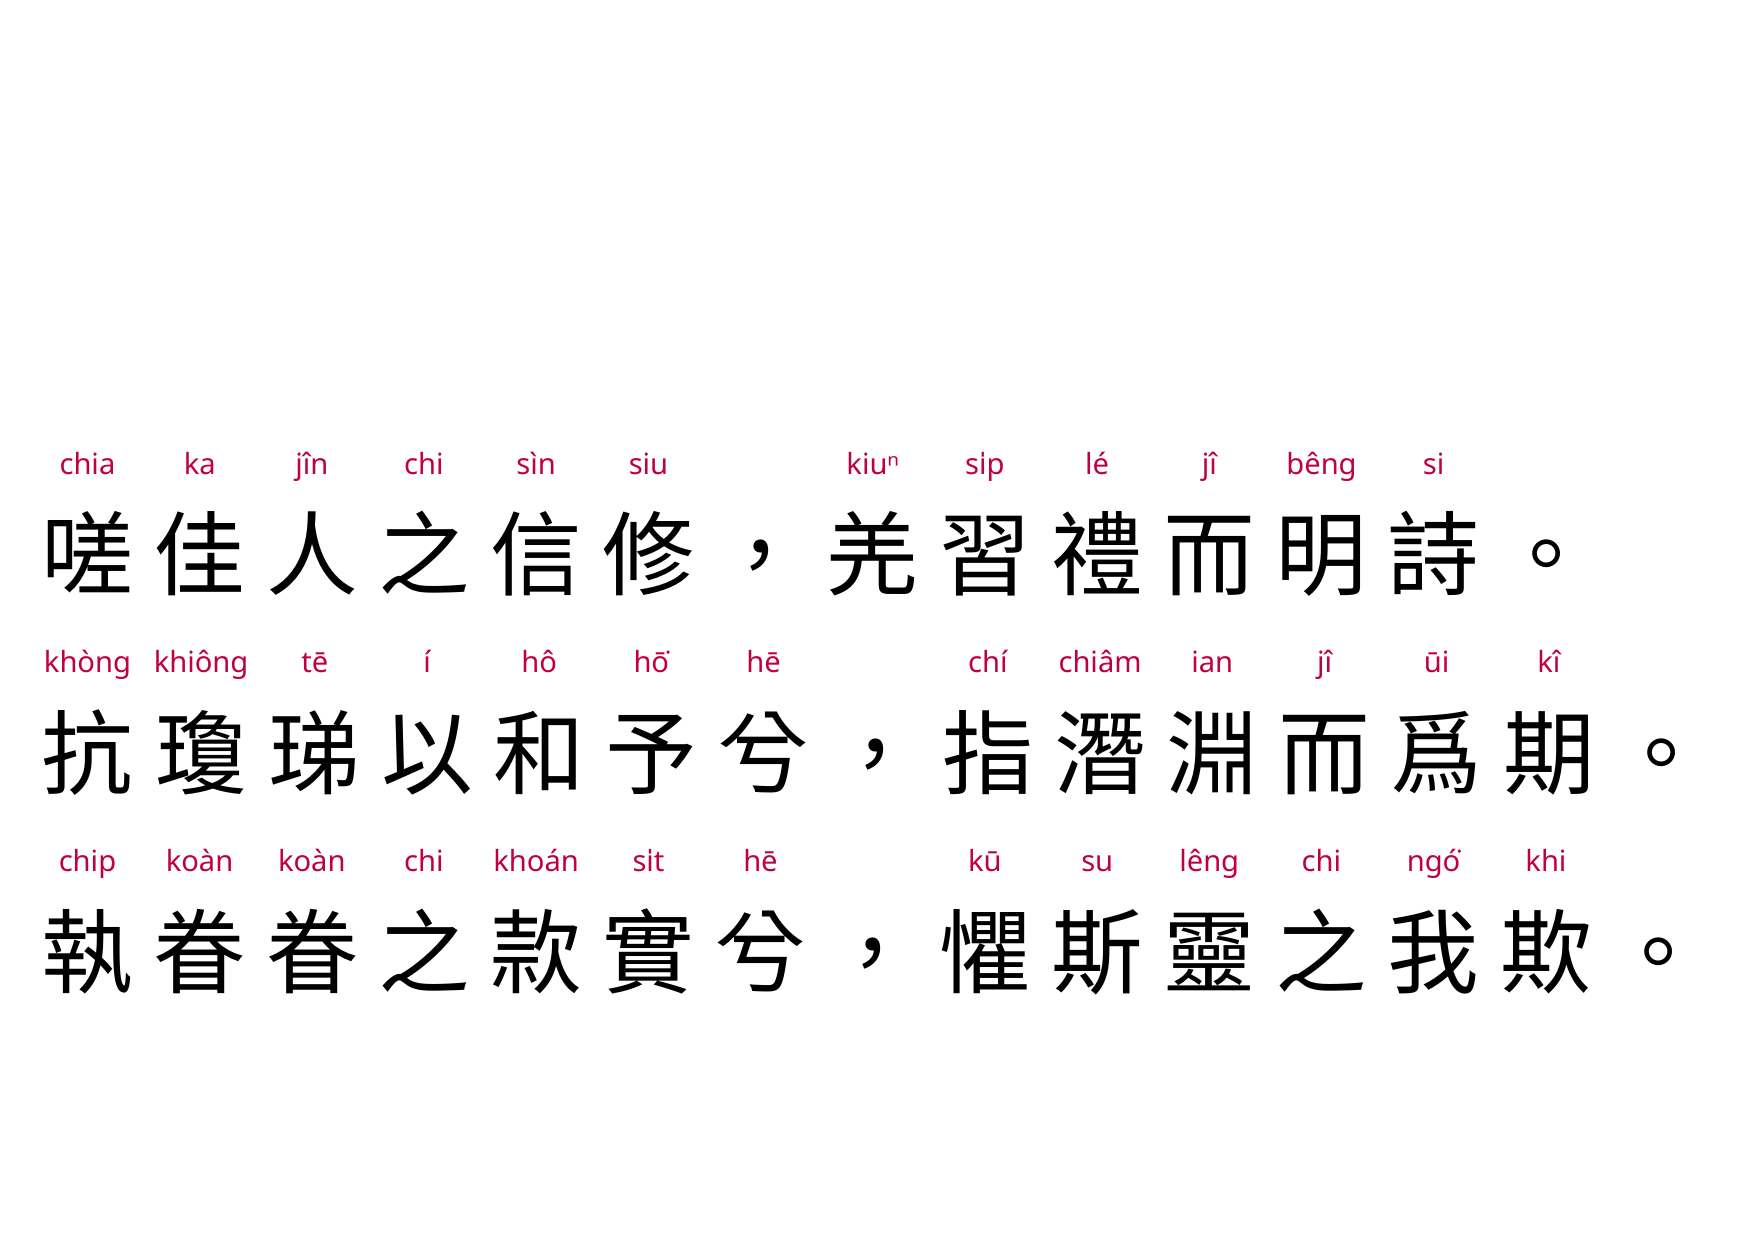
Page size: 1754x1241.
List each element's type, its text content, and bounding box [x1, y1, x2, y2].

text 餘û 情chêng 悅oa̍t 其kî 淑siok 美bí 兮hē ， 心sim 振chín 盪tōng 而jî 不put 怡î 。 無bû 良liông 媒mûi 以í 接chiap 歡hoan 兮hē ， 託thok 微bî 波pho 而jî 通thong 辭sû 。 願goān 誠sêng 素sò͘ 之chi 先sian 達ta̍t 兮hē ， 解kái 玉gio̍k 佩pōe 以í 要iàu 之chi 。 嗟chia 佳ka 人jîn 之chi 信sìn 修siu ， 羌kiuⁿ 習si̍p 禮lé 而jî 明bêng 詩si 。 抗khòng 瓊khiông 珶tē 以í 和hô 予hō͘ 兮hē ， 指chí 潛chiâm 淵ian 而jî 爲ūi 期kî 。 執chip 眷koàn 眷koàn 之chi 款khoán 實si̍t 兮hē ， 懼kū 斯su 靈lêng 之chi 我ngó͘ 欺khi 。 感kám 交kau 甫hú 之chi 棄khì 言giân 兮hē ， 悵tiòng 猶iû 豫ū 而jî 狐hô͘ 疑gî 。 收siu 和hô 顏gân 而jî 靜chēng 志chì 兮hē ， 申sin 禮lé 防hông 以í 自chū 持tî 。 於î 是sī 洛lo̍k 靈lêng 感kám 焉ian ， 徙sóa 倚í 彷hóng 徨hông 。 神sîn 光kong 離lī 合ha̍p ， 乍chàⁿ 陰im 乍chàⁿ 陽iông 。 竦chhióng 輕kheng 軀khu 以í 鶴ho̍k 立li̍p ， 若jio̍k 將chiong 飛hui 而jî 未bī 翔siông 。 踐chiān 椒chiau 塗tô͘ 之chi 郁hiok 烈lia̍t ， 步pō͘ 蘅hēng 薄po̍k 而jî 流liû 芳hong 。 超chhiau 長tióng 吟gîm 以í 永éng 慕bō͘ 兮hē ， 聲seng 哀ai 厲lē 而jî 彌bî 長tióng 。 爾ní 乃nái 衆chiòng 靈lêng 雜cha̍p 遝ta̍p ， 命bēng 儔tiû 嘯siàu 侶lū 。 或he̍k 戲hì 清chheng 流liû ， 或he̍k 翔siông 神sîn 渚chú 。 或he̍k 採chhái 明bêng 珠chu ， 或he̍k 拾si̍p 翠chhùi 羽ú 。 從chiông 南lâm 湘siong 之chi 二jī 妃hui ， 攜hê 漢hàn 濱pin 之chi 遊iû 女lú 。 嘆thàn 匏pû 瓜koa 之chi 無bû 匹phit 兮hē ， 詠éng 牽khian 牛giûⁿ 之chi 獨to̍k 處chhú 。 揚iông 輕kheng 袿koe 之chi 猗i 靡bī 兮hē ， 翳è 修siu 袖siù 以í 延iân 佇tī 。 體thé 迅sìn 飛hui 鳧hû ， 飄phiau 忽hut 若jio̍k 神sîn 。 凌lêng 波pho 微bî 步pō͘ ， 羅lô 襪boa̍t 生seng 塵tîn 。 動tōng 無bû 常siông 則chek ， 若jio̍k 危gûi 若jio̍k 安an 。 進chìn 止chí 難lân 期kî ， 若jio̍k 往óng 若jio̍k 還hoân 。 轉choán 眄biān 流liû 精cheng ， 光kong 潤jūn 玉gio̍k 顏gân 。 含hām 辭sū 未bī 吐thó͘ ， 氣khì 若jio̍k 幽iu 蘭lân 。 華hôa 容iông 婀o 娜ná ， 令lēng 我ngó͘ 忘bōng 餐chhan 。 [41, 443, 1695, 1013]
